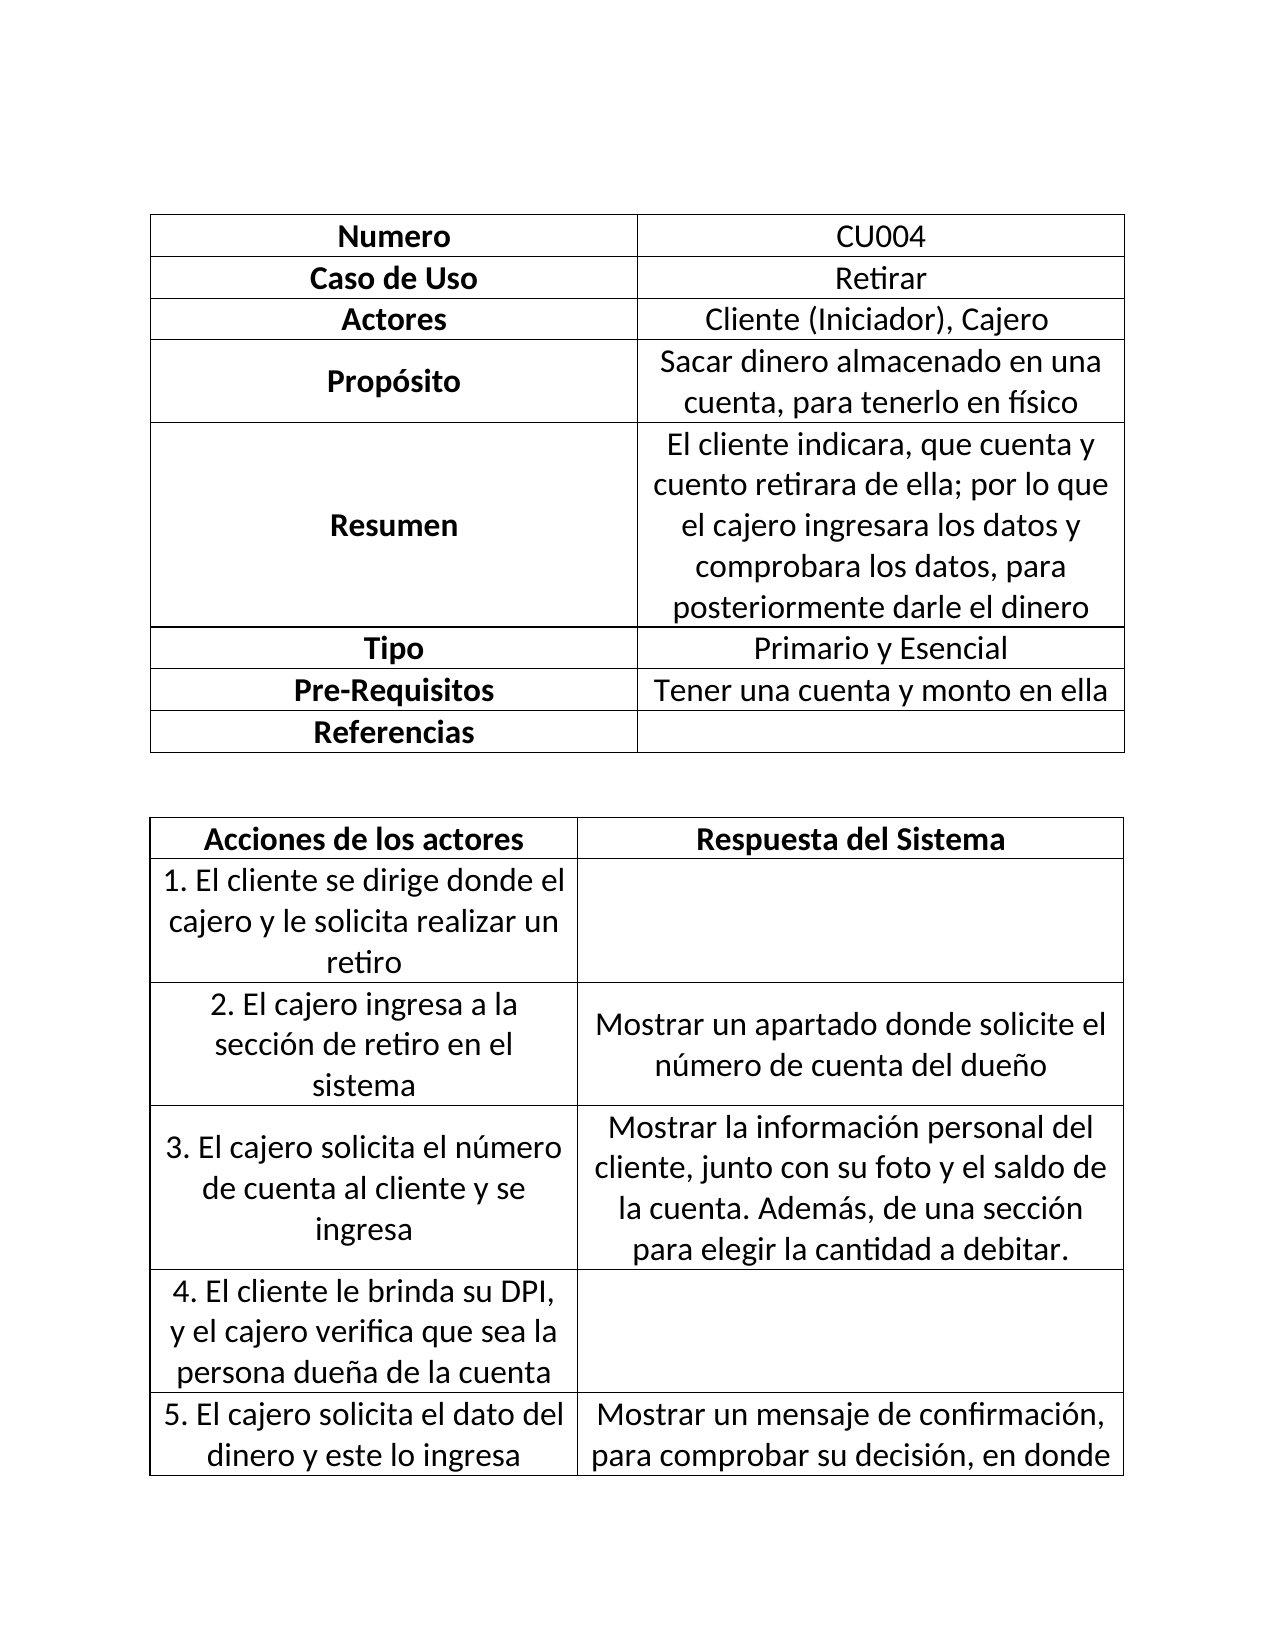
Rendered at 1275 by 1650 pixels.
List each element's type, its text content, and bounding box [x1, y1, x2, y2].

table_cell Mostrar un apartado donde solicite el número de cuenta del dueño [578, 983, 1123, 1105]
table_cell Sacar dinero almacenado en una cuenta, para tenerlo en físico [638, 340, 1124, 422]
table_cell Retirar [638, 257, 1124, 297]
table_cell Pre-Requisitos [151, 669, 637, 710]
table_header Numero [151, 215, 637, 256]
table_cell Primario y Esencial [638, 628, 1124, 668]
table_cell Tener una cuenta y monto en ella [638, 669, 1124, 710]
table_cell 1. El cliente se dirige donde el cajero y le solicita realizar un retiro [151, 859, 577, 982]
table_header CU004 [638, 215, 1124, 256]
table_cell El cliente indicara, que cuenta y cuento retirara de ella; por lo que el cajero ingresara los datos y comprobara los datos, para posteriormente darle el dinero [638, 423, 1124, 626]
table_cell 5. El cajero solicita el dato del dinero y este lo ingresa [151, 1393, 577, 1474]
table_cell 2. El cajero ingresa a la sección de retiro en el sistema [151, 983, 577, 1105]
table_cell Tipo [151, 628, 637, 668]
table_cell 4. El cliente le brinda su DPI, y el cajero verifica que sea la persona dueña de la cuenta [151, 1270, 577, 1392]
table_cell [578, 859, 1123, 982]
table_cell Cliente (Iniciador), Cajero [638, 299, 1124, 339]
table_cell Actores [151, 299, 637, 339]
table_cell [578, 1270, 1123, 1392]
table_cell Propósito [151, 340, 637, 422]
table_cell Mostrar un mensaje de confirmación, para comprobar su decisión, en donde [578, 1393, 1123, 1474]
table_cell Caso de Uso [151, 257, 637, 297]
table_cell 3. El cajero solicita el número de cuenta al cliente y se ingresa [151, 1106, 577, 1269]
table_cell Resumen [151, 423, 637, 626]
table_header Respuesta del Sistema [578, 818, 1123, 858]
table_cell Mostrar la información personal del cliente, junto con su foto y el saldo de la cuenta. Además, de una sección para elegir la cantidad a debitar. [578, 1106, 1123, 1269]
table_cell Referencias [151, 711, 637, 752]
table_cell [638, 711, 1124, 752]
table_header Acciones de los actores [151, 818, 577, 858]
